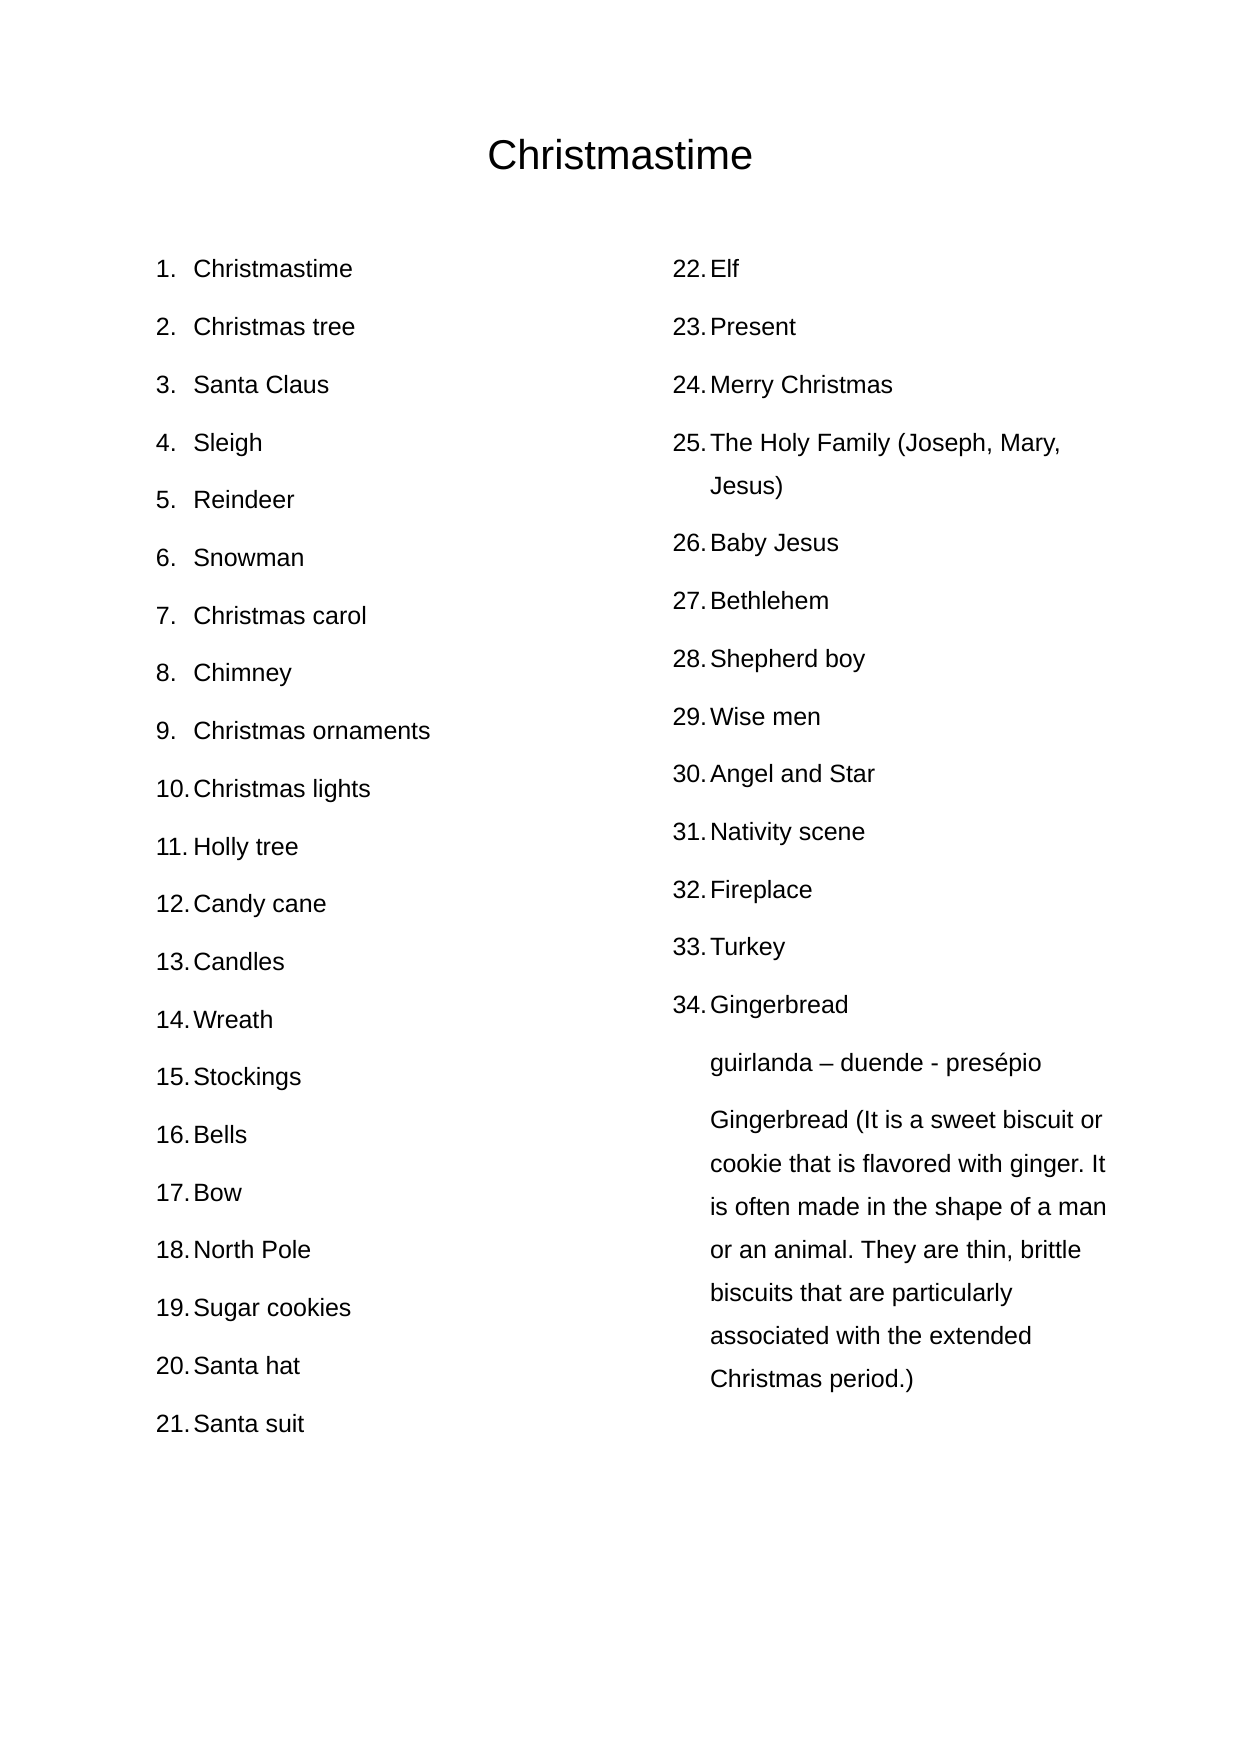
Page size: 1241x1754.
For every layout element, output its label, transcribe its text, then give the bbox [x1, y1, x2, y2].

list Holly tree [156, 832, 605, 860]
list Turkey [672, 932, 1122, 961]
list Candles [156, 947, 605, 976]
list Nativity scene [672, 817, 1122, 846]
list Reindeer [156, 485, 605, 514]
list Bethlehem [672, 586, 1122, 615]
list Christmas tree [156, 312, 605, 341]
list Christmas carol [156, 601, 605, 629]
list Santa Claus [156, 370, 605, 399]
list Baby Jesus [672, 528, 1122, 557]
list Santa suit [156, 1409, 605, 1437]
list Bells [156, 1120, 605, 1149]
list Gingerbread (It is a sweet biscuit or cookie that is flavored with ginger. It is often made in the shape of a man or an animal. They are thin, brittle biscuits that are particularly associated with the extended Christmas period.) [672, 1106, 1122, 1393]
list Fireplace [672, 875, 1122, 903]
list Shepherd boy [672, 644, 1122, 673]
list Angel and Star [672, 759, 1122, 788]
list Christmas lights [156, 774, 605, 803]
list The Holy Family (Joseph, Mary, Jesus) [672, 428, 1122, 499]
list Gingerbread [672, 990, 1122, 1019]
list Wreath [156, 1005, 605, 1033]
list Wise men [672, 702, 1122, 730]
list guirlanda – duende - presépio [672, 1048, 1122, 1077]
list Bow [156, 1178, 605, 1207]
list Snowman [156, 543, 605, 572]
list Stockings [156, 1062, 605, 1091]
list Elf [672, 254, 1122, 283]
list Present [672, 312, 1122, 341]
list Merry Christmas [672, 370, 1122, 399]
list Christmastime [156, 254, 605, 283]
list Candy cane [156, 889, 605, 918]
list Christmas ornaments [156, 716, 605, 745]
list Santa hat [156, 1351, 605, 1380]
list Sugar cookies [156, 1293, 605, 1322]
list North Pole [156, 1236, 605, 1264]
subtitle Christmastime [118, 131, 1122, 178]
list Sleigh [156, 428, 605, 456]
list Chimney [156, 658, 605, 687]
